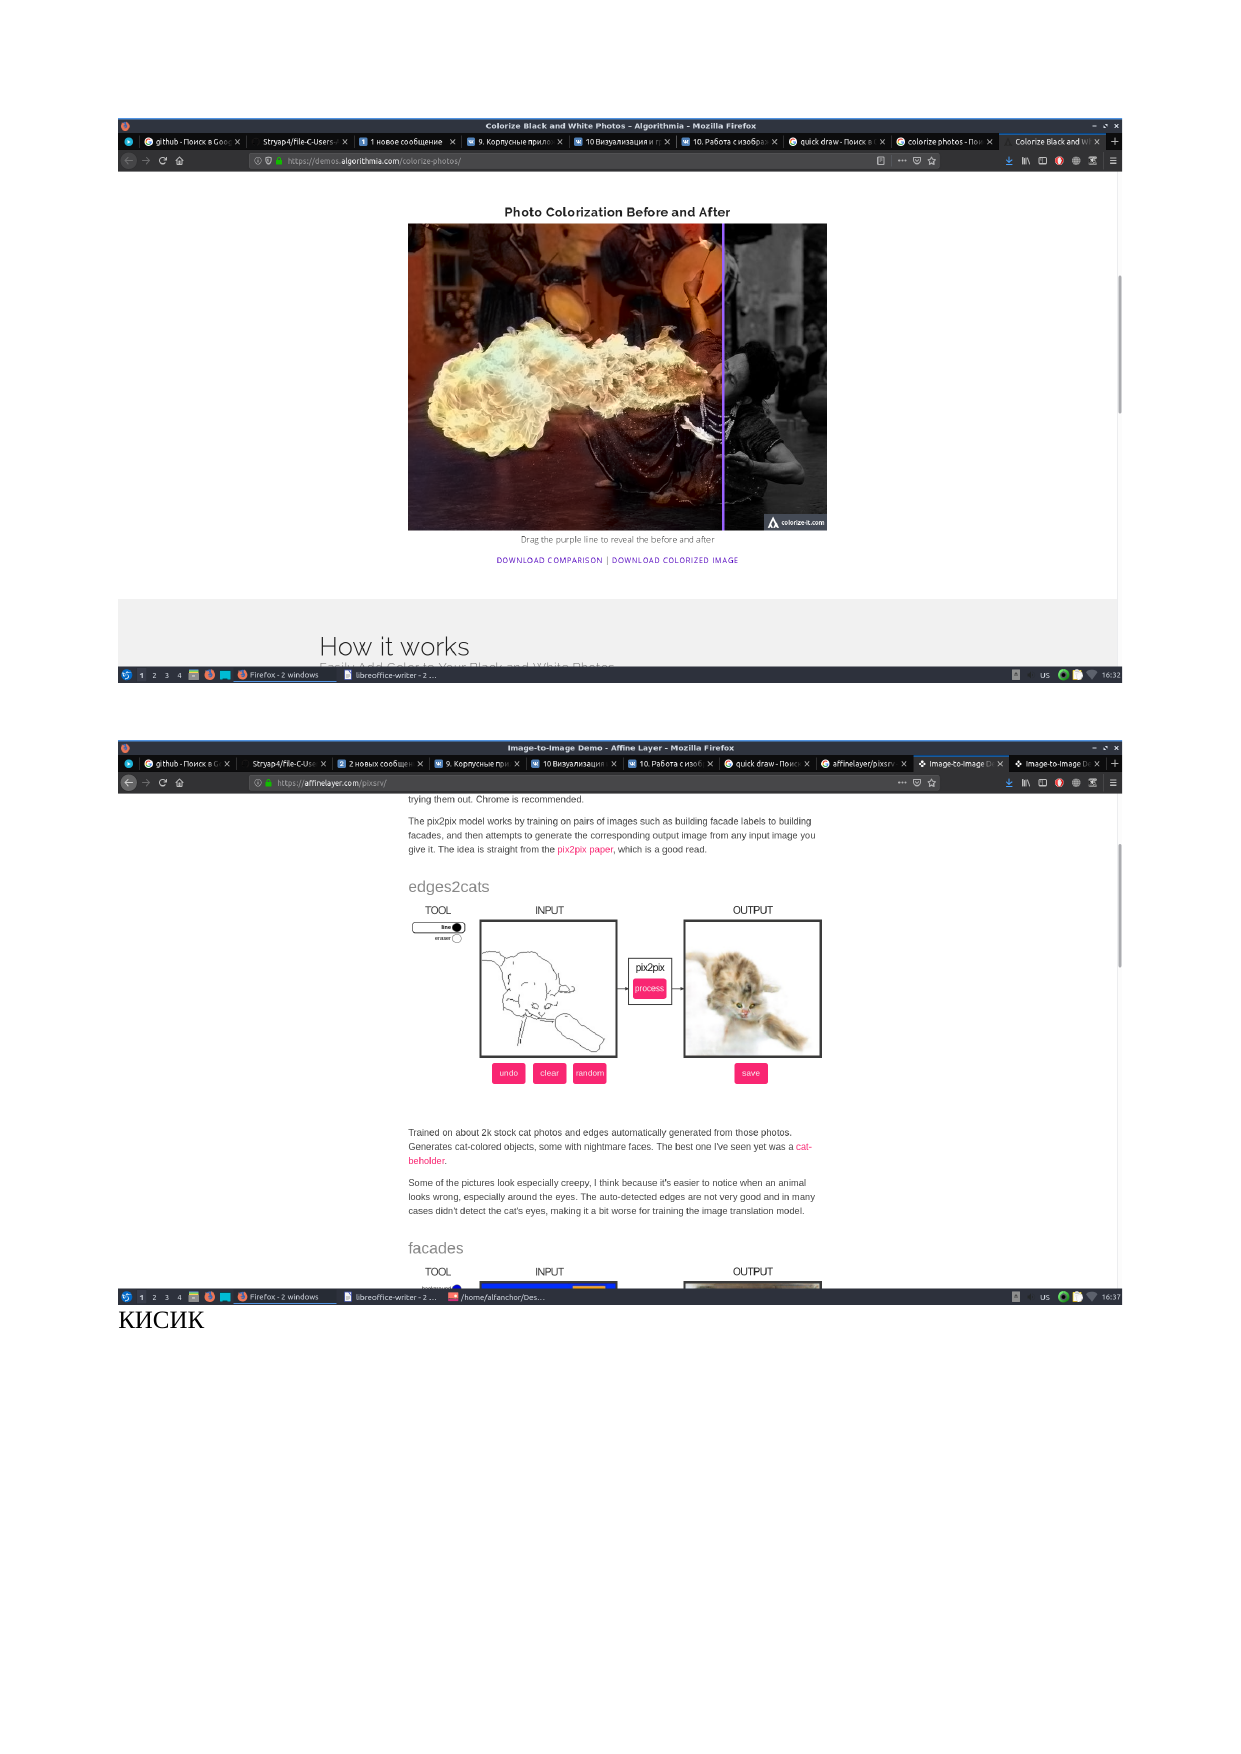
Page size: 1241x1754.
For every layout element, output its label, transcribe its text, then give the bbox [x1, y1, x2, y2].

picture [118, 118, 1123, 683]
picture [118, 740, 1123, 1305]
text КИСИК [118, 1305, 1122, 1334]
